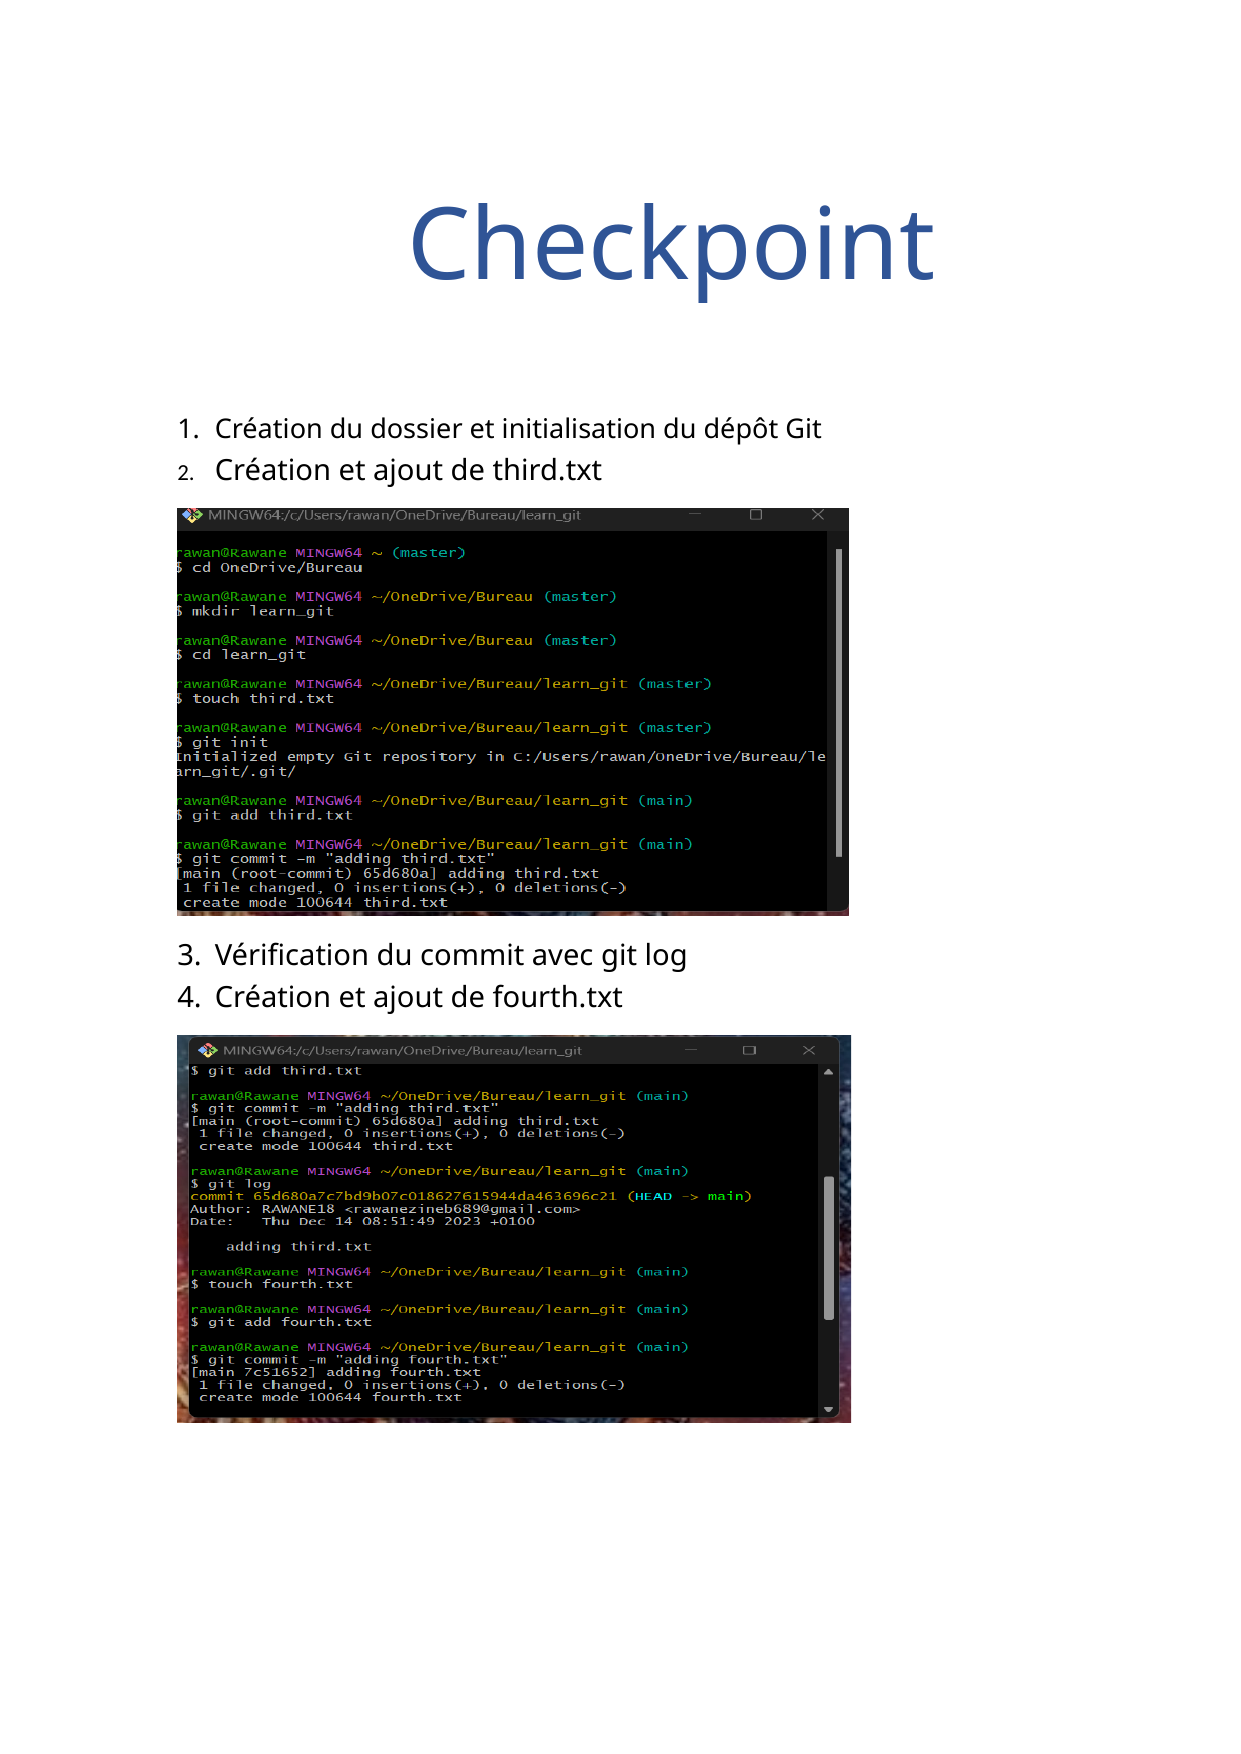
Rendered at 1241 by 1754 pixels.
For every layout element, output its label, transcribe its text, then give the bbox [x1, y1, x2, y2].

list Création et ajout de third.txt [177, 449, 1093, 489]
list Création et ajout de fourth.txt [177, 976, 1093, 1016]
list Vérification du commit avec git log [177, 934, 1093, 973]
list Création du dossier et initialisation du dépôt Git [177, 409, 1093, 446]
subtitle Checkpoint [148, 173, 1093, 309]
